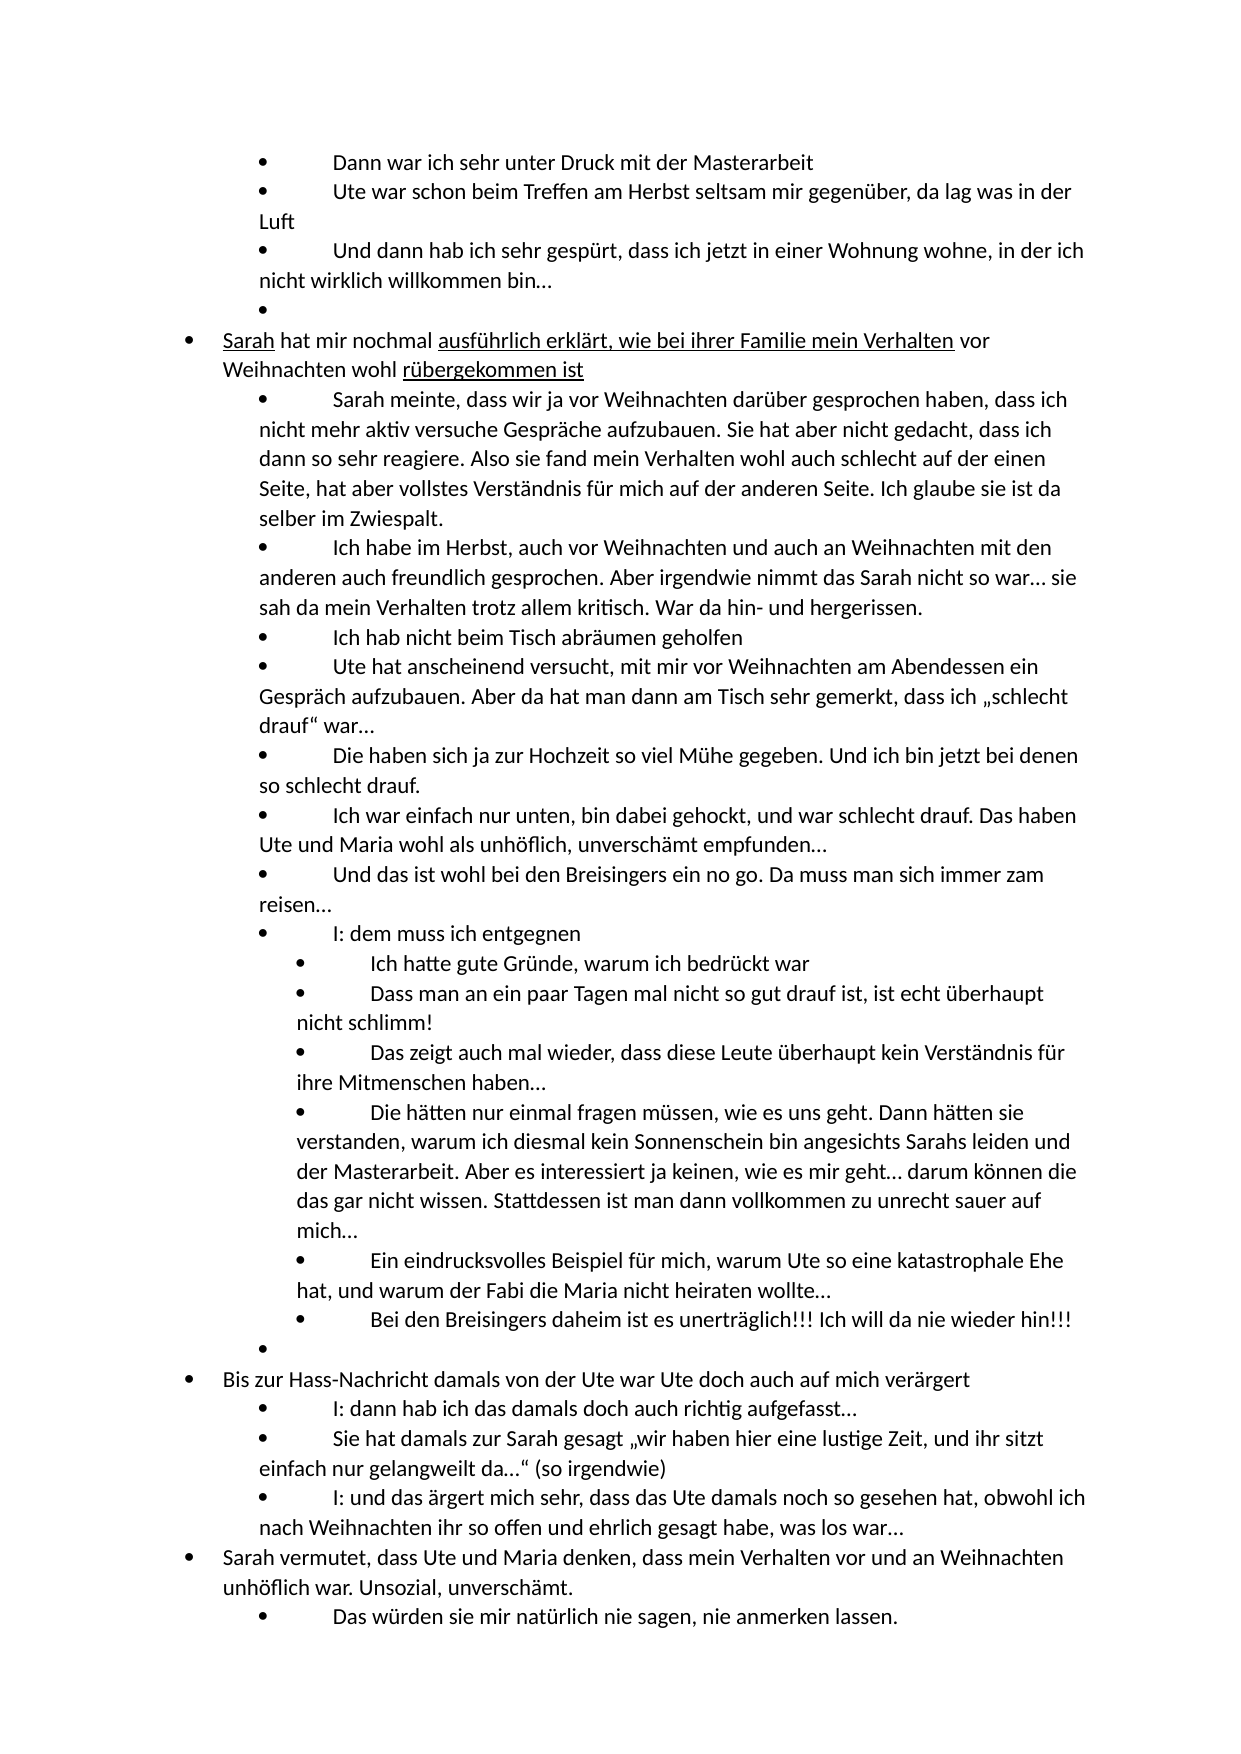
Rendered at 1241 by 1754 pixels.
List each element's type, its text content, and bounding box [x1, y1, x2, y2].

list Sarah vermutet, dass Ute und Maria denken, dass mein Verhalten vor und an Weihnachten unhöflich war. Unsozial, unverschämt. [185, 1543, 1093, 1601]
list Dann war ich sehr unter Druck mit der Masterarbeit [259, 148, 1093, 176]
list Das würden sie mir natürlich nie sagen, nie anmerken lassen. [259, 1602, 1093, 1630]
list Ein eindrucksvolles Beispiel für mich, warum Ute so eine katastrophale Ehe hat, und warum der Fabi die Maria nicht heiraten wollte… [296, 1246, 1093, 1304]
list I: und das ärgert mich sehr, dass das Ute damals noch so gesehen hat, obwohl ich nach Weihnachten ihr so offen und ehrlich gesagt habe, was los war… [259, 1483, 1093, 1541]
list Dass man an ein paar Tagen mal nicht so gut drauf ist, ist echt überhaupt nicht schlimm! [296, 979, 1093, 1037]
list I: dem muss ich entgegnen [259, 919, 1093, 947]
list Ich hatte gute Gründe, warum ich bedrückt war [296, 949, 1093, 977]
list Bis zur Hass-Nachricht damals von der Ute war Ute doch auch auf mich verärgert [185, 1365, 1093, 1393]
list Die hätten nur einmal fragen müssen, wie es uns geht. Dann hätten sie verstanden, warum ich diesmal kein Sonnenschein bin angesichts Sarahs leiden und der Masterarbeit. Aber es interessiert ja keinen, wie es mir geht… darum können die das gar nicht wissen. Stattdessen ist man dann vollkommen zu unrecht sauer auf mich… [296, 1098, 1093, 1244]
list Sarah meinte, dass wir ja vor Weihnachten darüber gesprochen haben, dass ich nicht mehr aktiv versuche Gespräche aufzubauen. Sie hat aber nicht gedacht, dass ich dann so sehr reagiere. Also sie fand mein Verhalten wohl auch schlecht auf der einen Seite, hat aber vollstes Verständnis für mich auf der anderen Seite. Ich glaube sie ist da selber im Zwiespalt. [259, 385, 1093, 532]
list Ute war schon beim Treffen am Herbst seltsam mir gegenüber, da lag was in der Luft [259, 177, 1093, 235]
list Ich habe im Herbst, auch vor Weihnachten und auch an Weihnachten mit den anderen auch freundlich gesprochen. Aber irgendwie nimmt das Sarah nicht so war… sie sah da mein Verhalten trotz allem kritisch. War da hin- und hergerissen. [259, 533, 1093, 621]
list Bei den Breisingers daheim ist es unerträglich!!! Ich will da nie wieder hin!!! [296, 1305, 1093, 1333]
list Ich hab nicht beim Tisch abräumen geholfen [259, 623, 1093, 651]
list Sarah hat mir nochmal ausführlich erklärt, wie bei ihrer Familie mein Verhalten vor Weihnachten wohl rübergekommen ist [185, 326, 1093, 383]
list Und das ist wohl bei den Breisingers ein no go. Da muss man sich immer zam reisen… [259, 860, 1093, 918]
list Ute hat anscheinend versucht, mit mir vor Weihnachten am Abendessen ein Gespräch aufzubauen. Aber da hat man dann am Tisch sehr gemerkt, dass ich „schlecht drauf“ war… [259, 652, 1093, 740]
list I: dann hab ich das damals doch auch richtig aufgefasst… [259, 1394, 1093, 1422]
list Ich war einfach nur unten, bin dabei gehockt, und war schlecht drauf. Das haben Ute und Maria wohl als unhöflich, unverschämt empfunden… [259, 801, 1093, 858]
list Das zeigt auch mal wieder, dass diese Leute überhaupt kein Verständnis für ihre Mitmenschen haben… [296, 1038, 1093, 1096]
list Die haben sich ja zur Hochzeit so viel Mühe gegeben. Und ich bin jetzt bei denen so schlecht drauf. [259, 741, 1093, 799]
list Und dann hab ich sehr gespürt, dass ich jetzt in einer Wohnung wohne, in der ich nicht wirklich willkommen bin… [259, 237, 1093, 294]
list Sie hat damals zur Sarah gesagt „wir haben hier eine lustige Zeit, und ihr sitzt einfach nur gelangweilt da…“ (so irgendwie) [259, 1424, 1093, 1482]
